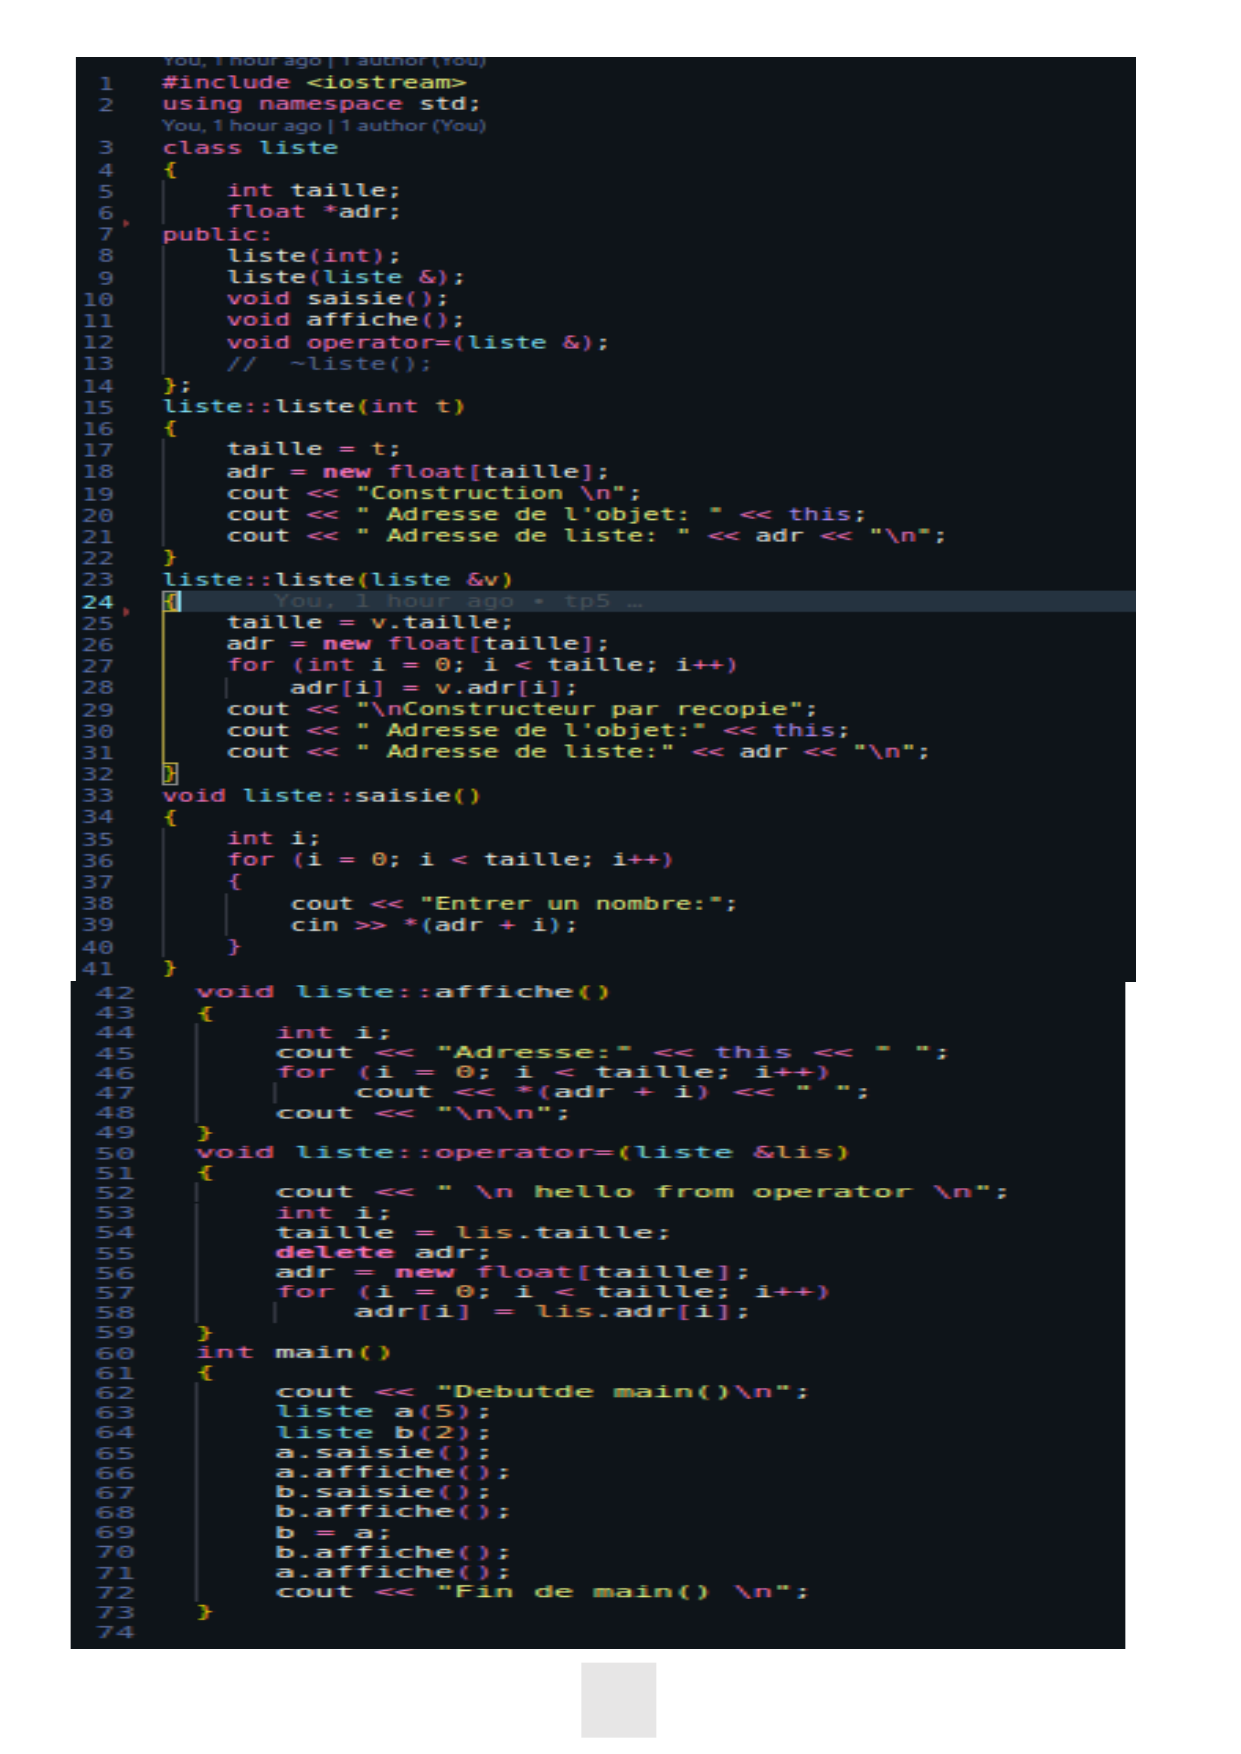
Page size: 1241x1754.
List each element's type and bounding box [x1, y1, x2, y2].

picture [70, 57, 1136, 1649]
